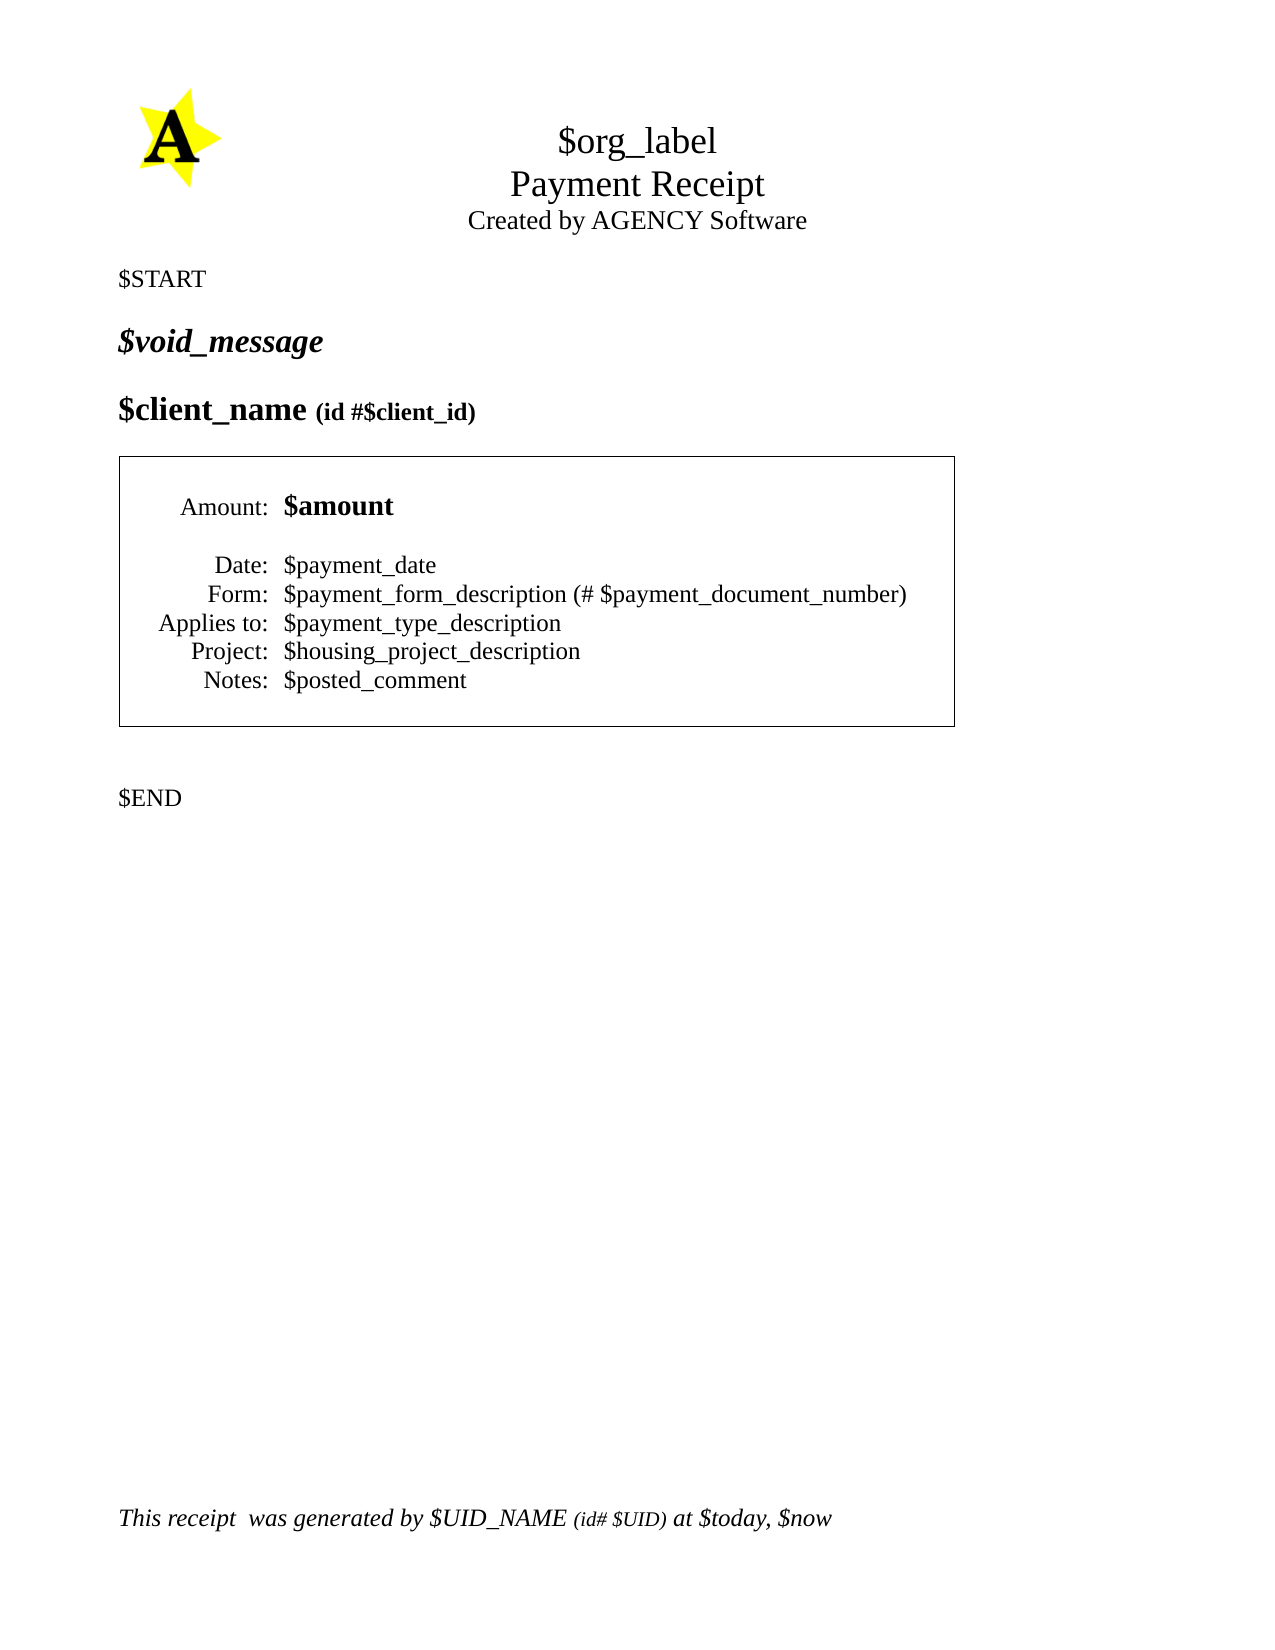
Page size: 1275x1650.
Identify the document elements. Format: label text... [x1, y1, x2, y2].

text Applies to: $payment_type_description [120, 604, 954, 633]
text Form: $payment_form_description (# $payment_document_number) [120, 576, 954, 604]
text [118, 118, 140, 161]
text $org_label [222, 118, 1157, 161]
text Payment Receipt [118, 161, 1157, 204]
text Project: $housing_project_description [120, 633, 954, 662]
text $START [118, 264, 1157, 293]
text $void_message [118, 322, 1157, 360]
text $END [118, 783, 1157, 812]
picture [140, 88, 222, 188]
text $client_name (id #$client_id) [118, 389, 1157, 427]
text Created by AGENCY Software [118, 204, 1157, 236]
text Amount: $amount [120, 485, 954, 521]
text Date: $payment_date [120, 547, 954, 576]
text Notes: $posted_comment [120, 662, 954, 694]
